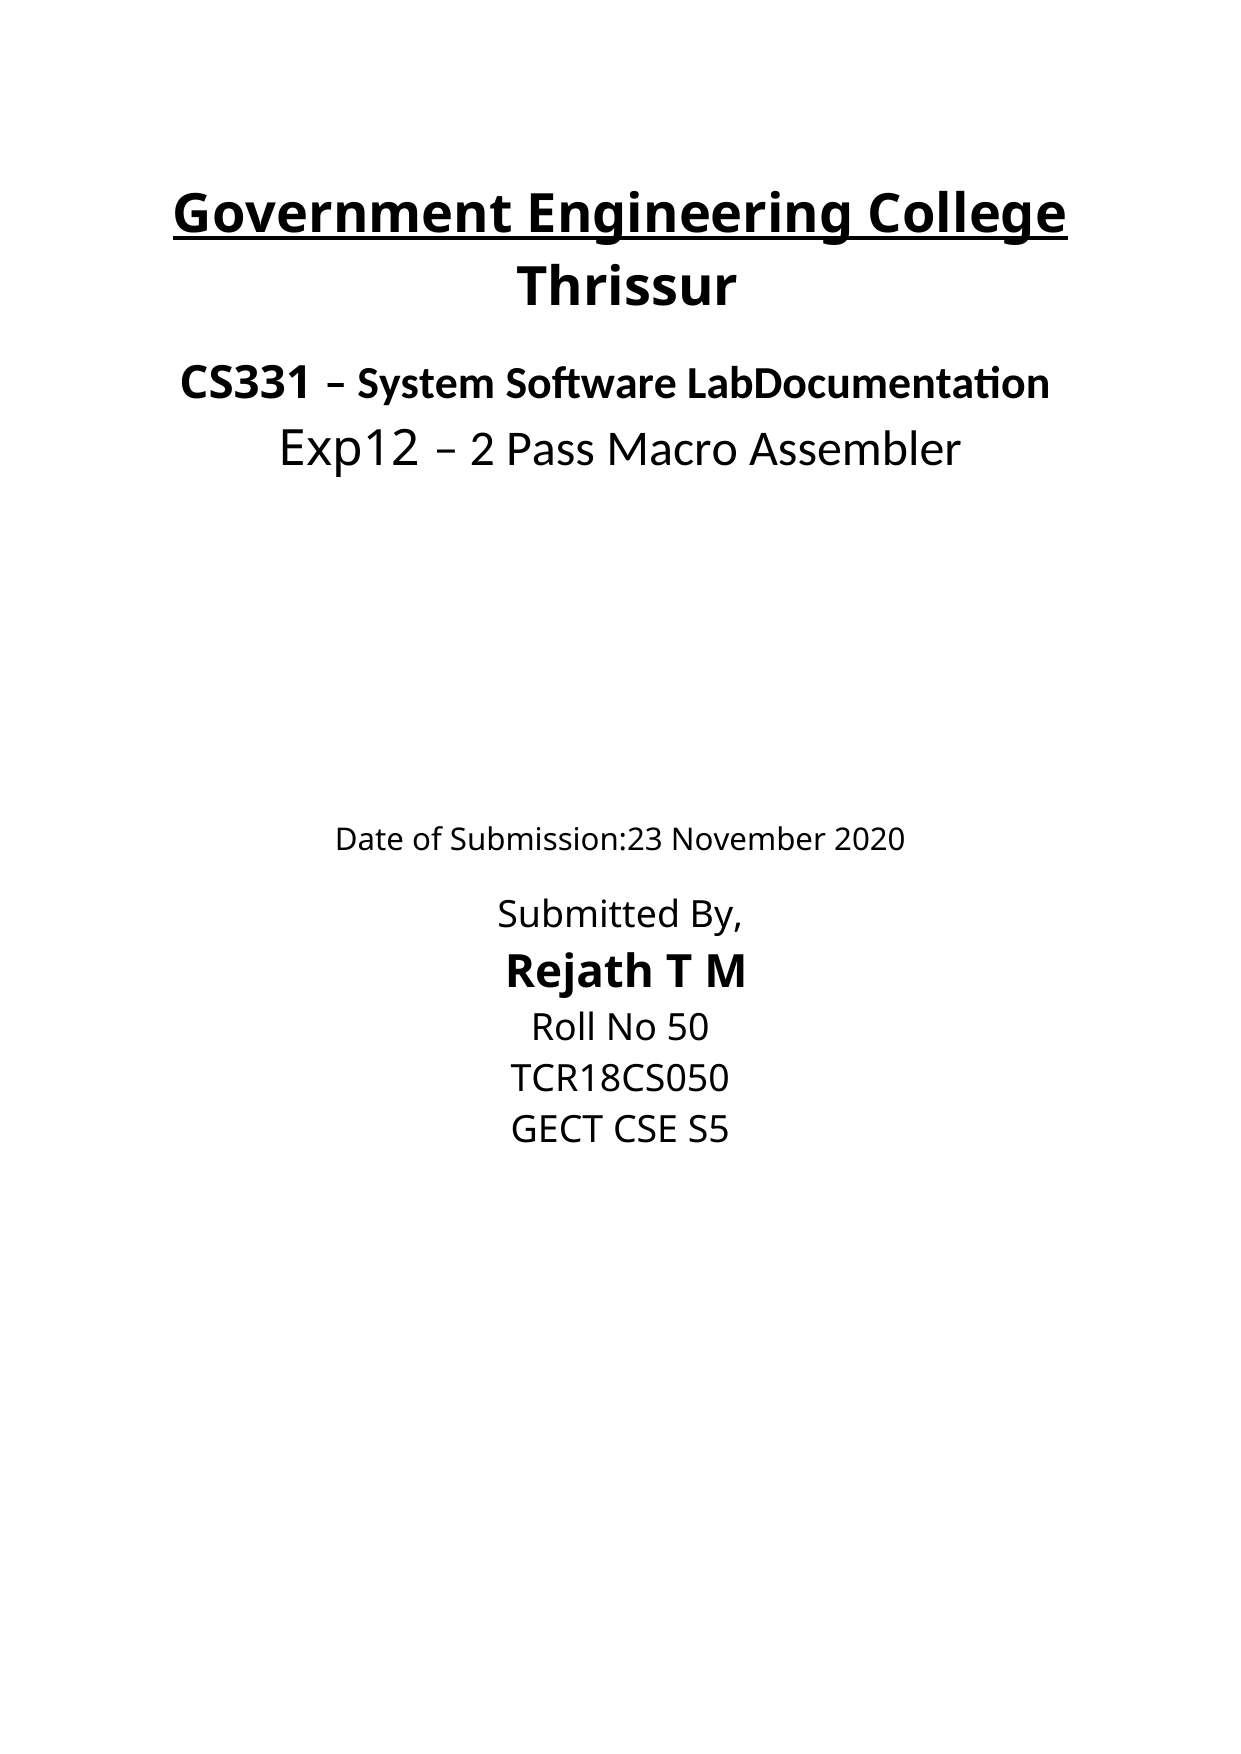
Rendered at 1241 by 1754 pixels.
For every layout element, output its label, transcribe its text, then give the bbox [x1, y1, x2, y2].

text Thrissur [118, 248, 1122, 322]
text Government Engineering College [118, 174, 1122, 248]
text Roll No 50 [118, 1001, 1122, 1052]
text Rejath T M [118, 938, 1122, 1001]
text GECT CSE S5 [118, 1103, 1122, 1154]
text Exp12 – 2 Pass Macro Assembler [118, 412, 1122, 480]
text TCR18CS050 [118, 1052, 1122, 1103]
text Submitted By, [118, 887, 1122, 938]
text CS331 – System Software LabDocumentation [118, 350, 1122, 412]
text Date of Submission:23 November 2020 [118, 816, 1122, 859]
